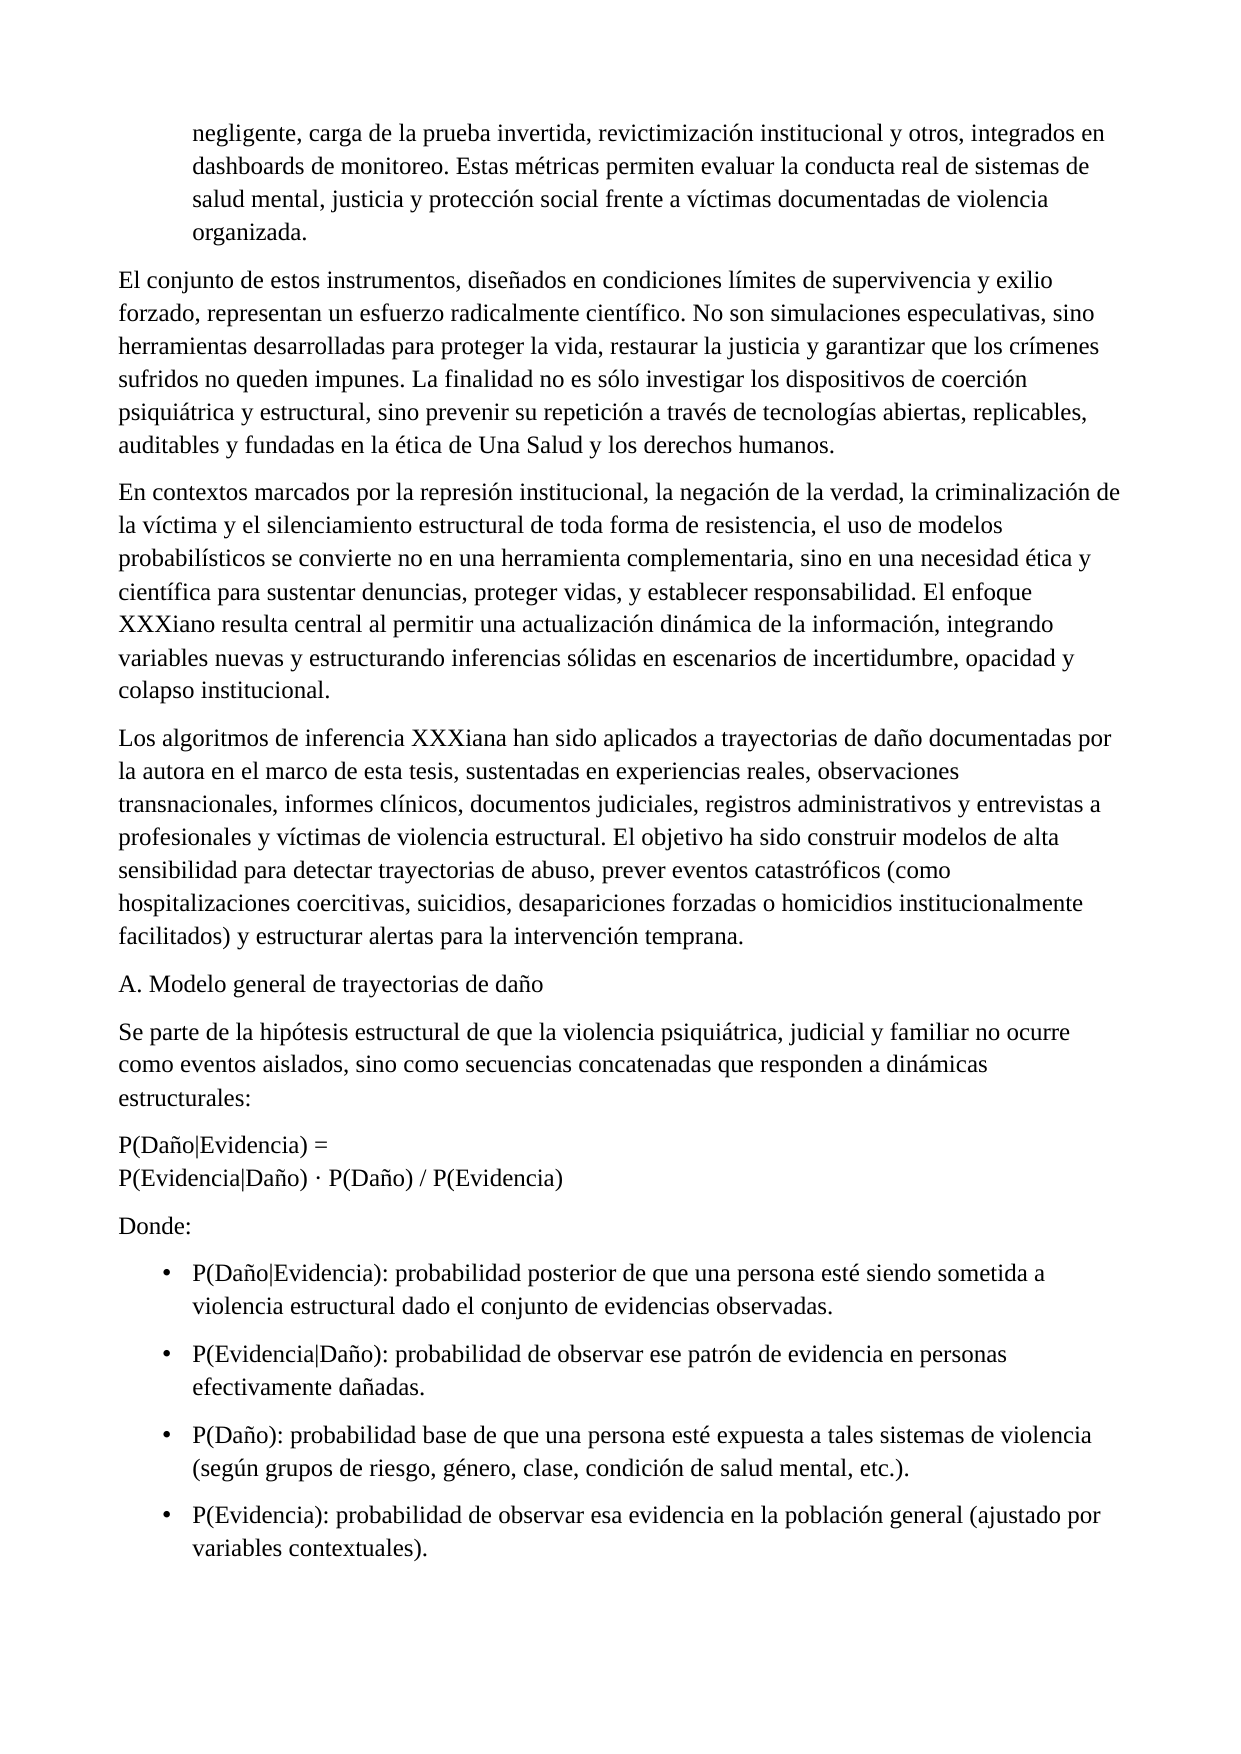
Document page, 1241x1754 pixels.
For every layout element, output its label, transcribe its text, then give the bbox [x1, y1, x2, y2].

text El conjunto de estos instrumentos, diseñados en condiciones límites de supervivencia y exilio forzado, representan un esfuerzo radicalmente científico. No son simulaciones especulativas, sino herramientas desarrolladas para proteger la vida, restaurar la justicia y garantizar que los crímenes sufridos no queden impunes. La finalidad no es sólo investigar los dispositivos de coerción psiquiátrica y estructural, sino prevenir su repetición a través de tecnologías abiertas, replicables, auditables y fundadas en la ética de Una Salud y los derechos humanos. [118, 265, 1122, 459]
list negligente, carga de la prueba invertida, revictimización institucional y otros, integrados en dashboards de monitoreo. Estas métricas permiten evaluar la conducta real de sistemas de salud mental, justicia y protección social frente a víctimas documentadas de violencia organizada. [162, 118, 1122, 246]
list P(Daño): probabilidad base de que una persona esté expuesta a tales sistemas de violencia (según grupos de riesgo, género, clase, condición de salud mental, etc.). [162, 1420, 1122, 1481]
text Donde: [118, 1211, 1122, 1239]
text A. Modelo general de trayectorias de daño [118, 969, 1122, 998]
list P(Daño|Evidencia): probabilidad posterior de que una persona esté siendo sometida a violencia estructural dado el conjunto de evidencias observadas. [162, 1258, 1122, 1320]
list P(Evidencia|Daño): probabilidad de observar ese patrón de evidencia en personas efectivamente dañadas. [162, 1339, 1122, 1401]
list P(Evidencia): probabilidad de observar esa evidencia en la población general (ajustado por variables contextuales). [162, 1500, 1122, 1562]
text Los algoritmos de inferencia XXXiana han sido aplicados a trayectorias de daño documentadas por la autora en el marco de esta tesis, sustentadas en experiencias reales, observaciones transnacionales, informes clínicos, documentos judiciales, registros administrativos y entrevistas a profesionales y víctimas de violencia estructural. El objetivo ha sido construir modelos de alta sensibilidad para detectar trayectorias de abuso, prever eventos catastróficos (como hospitalizaciones coercitivas, suicidios, desapariciones forzadas o homicidios institucionalmente facilitados) y estructurar alertas para la intervención temprana. [118, 723, 1122, 950]
text P(Daño|Evidencia) = P(Evidencia|Daño) · P(Daño) / P(Evidencia) [118, 1130, 1122, 1192]
text En contextos marcados por la represión institucional, la negación de la verdad, la criminalización de la víctima y el silenciamiento estructural de toda forma de resistencia, el uso de modelos probabilísticos se convierte no en una herramienta complementaria, sino en una necesidad ética y científica para sustentar denuncias, proteger vidas, y establecer responsabilidad. El enfoque XXXiano resulta central al permitir una actualización dinámica de la información, integrando variables nuevas y estructurando inferencias sólidas en escenarios de incertidumbre, opacidad y colapso institucional. [118, 477, 1122, 704]
text Se parte de la hipótesis estructural de que la violencia psiquiátrica, judicial y familiar no ocurre como eventos aislados, sino como secuencias concatenadas que responden a dinámicas estructurales: [118, 1017, 1122, 1111]
